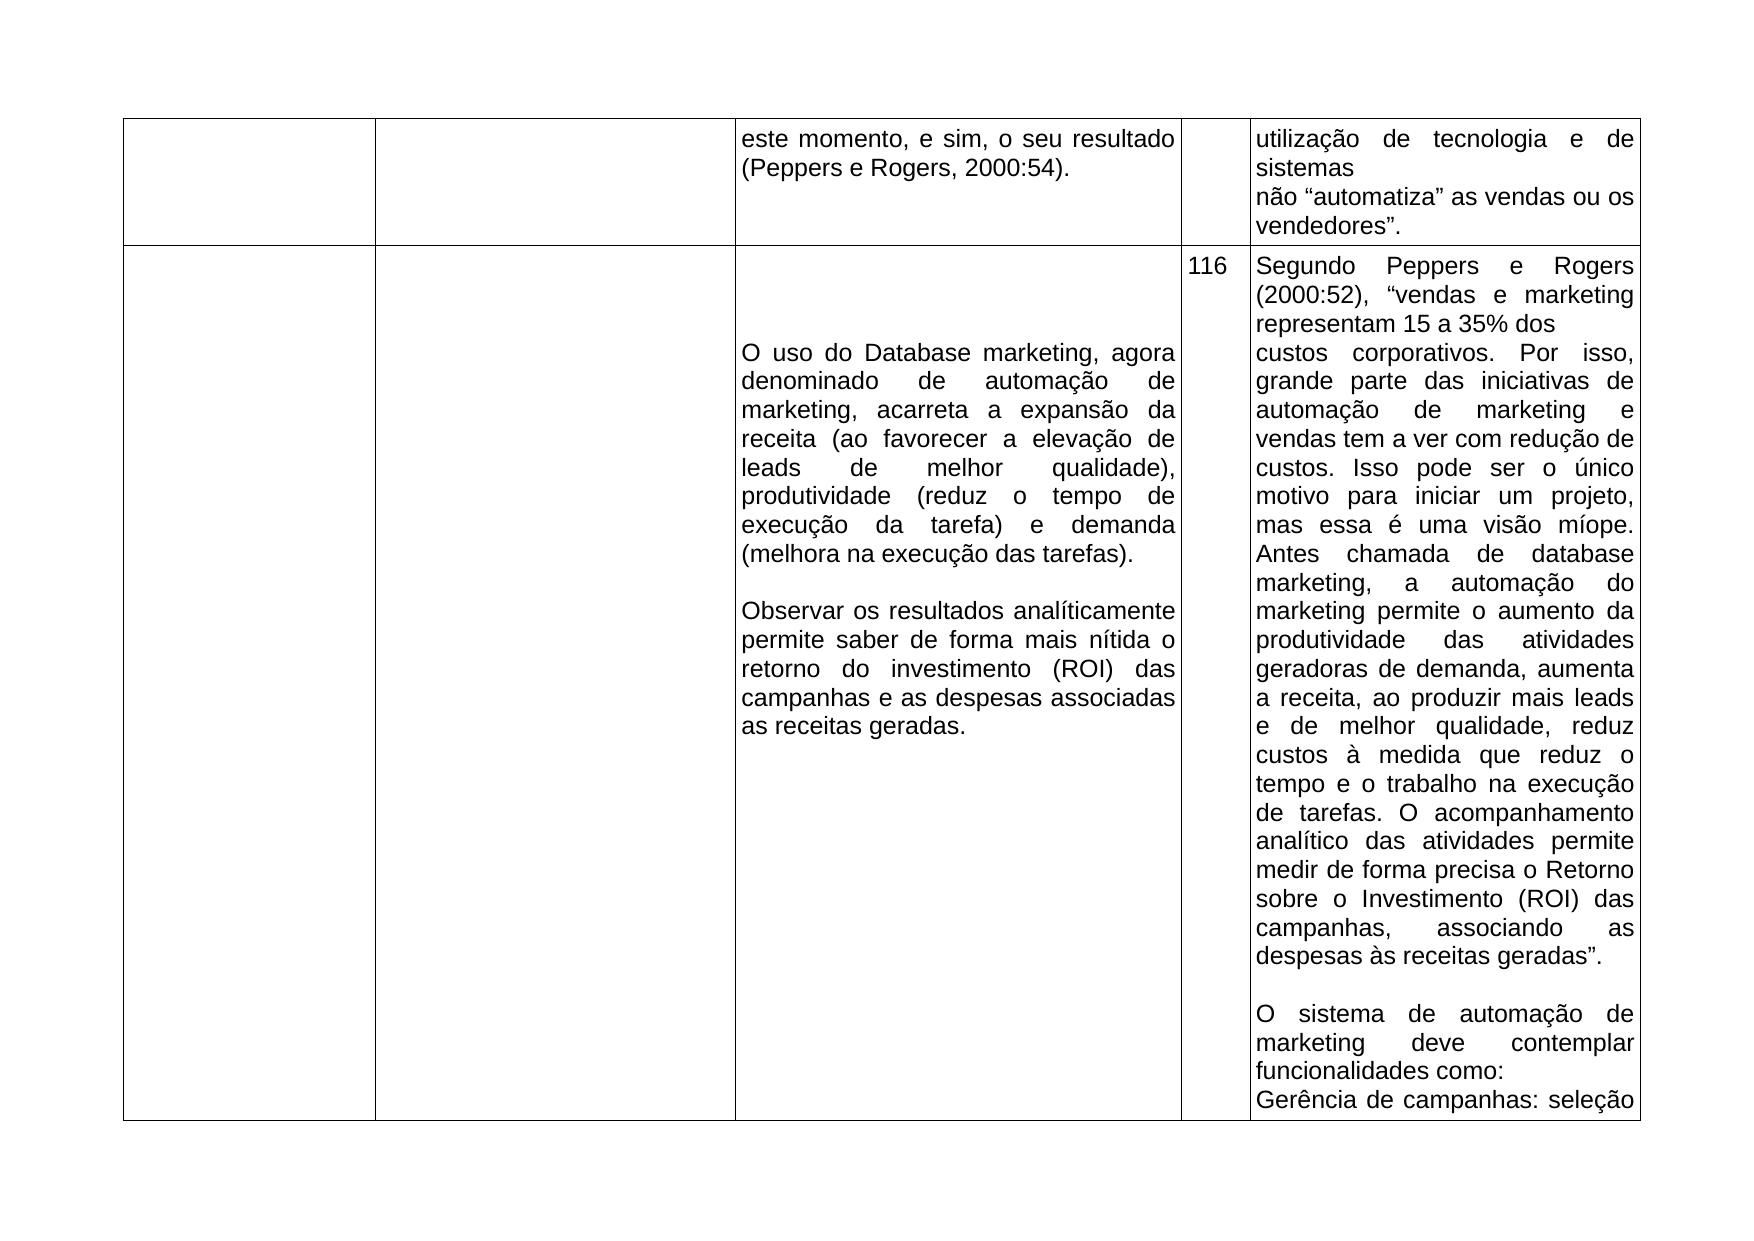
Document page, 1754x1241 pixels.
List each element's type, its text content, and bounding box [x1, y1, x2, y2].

table_cell O uso do Database marketing, agora denominado de automação de marketing, acarreta a expansão da receita (ao favorecer a elevação de leads de melhor qualidade), produtividade (reduz o tempo de execução da tarefa) e demanda (melhora na execução das tarefas). Observar os resultados analíticamente permite saber de forma mais nítida o retorno do investimento (ROI) das campanhas e as despesas associadas as receitas geradas. [736, 246, 1181, 1119]
table_cell utilização de tecnologia e de sistemas não “automatiza” as vendas ou os vendedores”. [1251, 119, 1640, 245]
table_cell [124, 246, 375, 1119]
table_cell [376, 246, 735, 1119]
table_cell [1182, 119, 1250, 245]
table_cell [376, 119, 735, 245]
table_cell Segundo Peppers e Rogers (2000:52), “vendas e marketing representam 15 a 35% dos custos corporativos. Por isso, grande parte das iniciativas de automação de marketing e vendas tem a ver com redução de custos. Isso pode ser o único motivo para iniciar um projeto, mas essa é uma visão míope. Antes chamada de database marketing, a automação do marketing permite o aumento da produtividade das atividades geradoras de demanda, aumenta a receita, ao produzir mais leads e de melhor qualidade, reduz custos à medida que reduz o tempo e o trabalho na execução de tarefas. O acompanhamento analítico das atividades permite medir de forma precisa o Retorno sobre o Investimento (ROI) das campanhas, associando as despesas às receitas geradas”. O sistema de automação de marketing deve contemplar funcionalidades como: Gerência de campanhas: seleção [1251, 246, 1640, 1119]
table_cell [124, 119, 375, 245]
table_cell este momento, e sim, o seu resultado (Peppers e Rogers, 2000:54). [736, 119, 1181, 245]
table_cell 116 [1182, 246, 1250, 1119]
